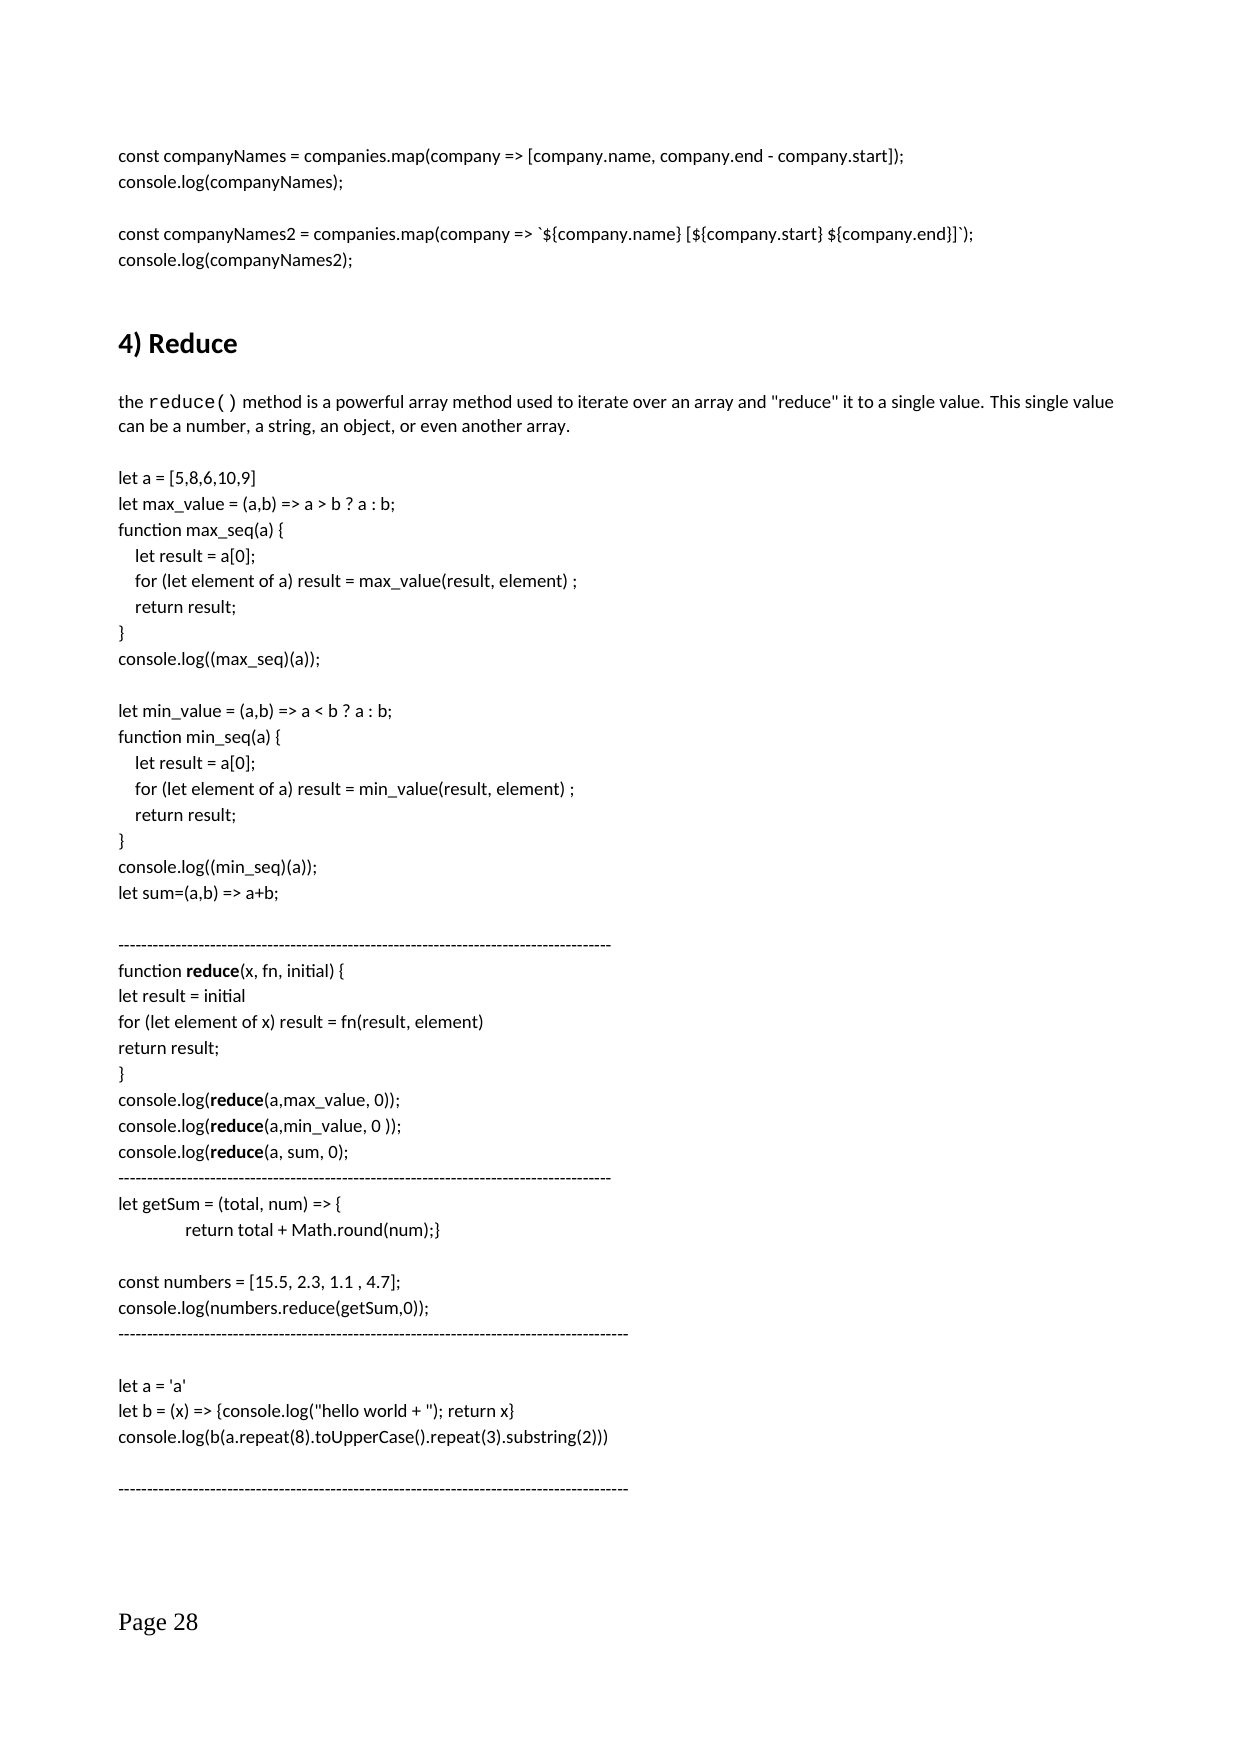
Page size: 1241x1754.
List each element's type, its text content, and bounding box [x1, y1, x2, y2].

text let result = a[0]; [118, 751, 1122, 774]
text let max_value = (a,b) => a > b ? a : b; [118, 492, 1122, 515]
text let result = initial [118, 985, 1122, 1008]
text let a = 'a' [118, 1374, 1122, 1397]
text console.log(companyNames); [118, 170, 1122, 193]
text let a = [5,8,6,10,9] [118, 466, 1122, 489]
text console.log(companyNames2); [118, 248, 1122, 271]
text } [118, 829, 1122, 852]
text the reduce() method is a powerful array method used to iterate over an array and "reduce" it to a single value. This single value can be a number, a string, an object, or even another array. [118, 390, 1122, 437]
text const numbers = [15.5, 2.3, 1.1 , 4.7]; [118, 1270, 1122, 1293]
text return result; [118, 596, 1122, 618]
text } [118, 1062, 1122, 1085]
text console.log((max_seq)(a)); [118, 647, 1122, 670]
text return result; [118, 1037, 1122, 1059]
text function max_seq(a) { [118, 518, 1122, 541]
text console.log(numbers.reduce(getSum,0)); [118, 1296, 1122, 1319]
text -------------------------------------------------------------------------------------- [118, 1166, 1122, 1189]
text let min_value = (a,b) => a < b ? a : b; [118, 699, 1122, 722]
text console.log((min_seq)(a)); [118, 855, 1122, 878]
text return total + Math.round(num);} [118, 1218, 1122, 1241]
text console.log(reduce(a,max_value, 0)); [118, 1088, 1122, 1111]
text 4) Reduce [118, 326, 1122, 361]
text } [118, 622, 1122, 644]
text function reduce(x, fn, initial) { [118, 959, 1122, 982]
text for (let element of a) result = min_value(result, element) ; [118, 777, 1122, 800]
text for (let element of a) result = max_value(result, element) ; [118, 570, 1122, 593]
text const companyNames = companies.map(company => [company.name, company.end - company.start]); [118, 144, 1122, 167]
text ----------------------------------------------------------------------------------------- [118, 1322, 1122, 1345]
text const companyNames2 = companies.map(company => `${company.name} [${company.start} ${company.end}]`); [118, 222, 1122, 245]
text for (let element of x) result = fn(result, element) [118, 1011, 1122, 1033]
text -------------------------------------------------------------------------------------- [118, 933, 1122, 956]
text console.log(reduce(a, sum, 0); [118, 1140, 1122, 1163]
text ----------------------------------------------------------------------------------------- [118, 1477, 1122, 1500]
text console.log(reduce(a,min_value, 0 )); [118, 1114, 1122, 1137]
text let sum=(a,b) => a+b; [118, 881, 1122, 904]
text return result; [118, 803, 1122, 826]
text let result = a[0]; [118, 544, 1122, 567]
text let b = (x) => {console.log("hello world + "); return x} [118, 1400, 1122, 1423]
text let getSum = (total, num) => { [118, 1192, 1122, 1215]
text console.log(b(a.repeat(8).toUpperCase().repeat(3).substring(2))) [118, 1426, 1122, 1448]
text function min_seq(a) { [118, 725, 1122, 748]
